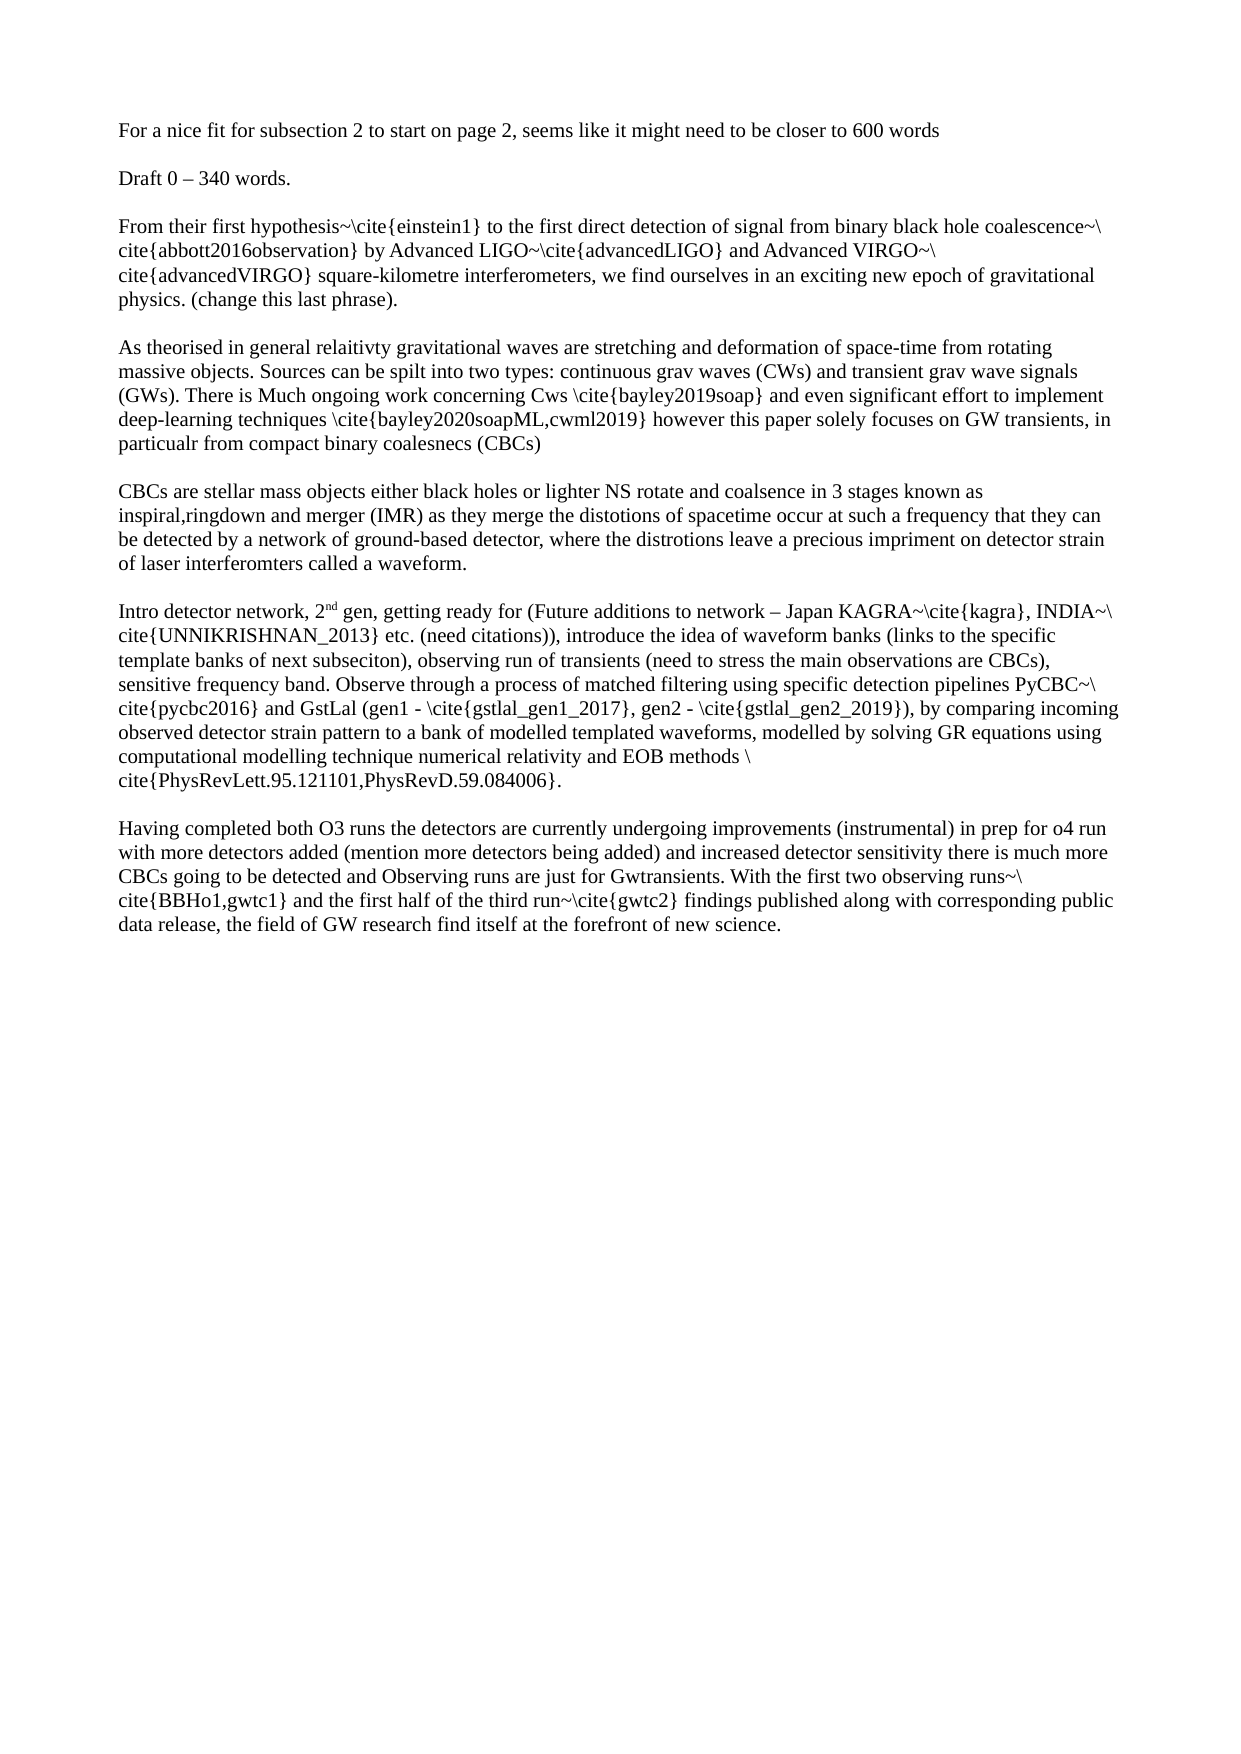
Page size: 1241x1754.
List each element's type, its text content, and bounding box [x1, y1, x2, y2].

text Having completed both O3 runs the detectors are currently undergoing improvements (instrumental) in prep for o4 run with more detectors added (mention more detectors being added) and increased detector sensitivity there is much more CBCs going to be detected and Observing runs are just for Gwtransients. With the first two observing runs~\cite{BBHo1,gwtc1} and the first half of the third run~\cite{gwtc2} findings published along with corresponding public data release, the field of GW research find itself at the forefront of new science. [118, 816, 1122, 936]
text Draft 0 – 340 words. [118, 166, 1122, 190]
text As theorised in general relaitivty gravitational waves are stretching and deformation of space-time from rotating massive objects. Sources can be spilt into two types: continuous grav waves (CWs) and transient grav wave signals (GWs). There is Much ongoing work concerning Cws \cite{bayley2019soap} and even significant effort to implement deep-learning techniques \cite{bayley2020soapML,cwml2019} however this paper solely focuses on GW transients, in particualr from compact binary coalesnecs (CBCs) [118, 335, 1122, 455]
text Intro detector network, 2nd gen, getting ready for (Future additions to network – Japan KAGRA~\cite{kagra}, INDIA~\cite{UNNIKRISHNAN_2013} etc. (need citations)), introduce the idea of waveform banks (links to the specific template banks of next subseciton), observing run of transients (need to stress the main observations are CBCs), sensitive frequency band. Observe through a process of matched filtering using specific detection pipelines PyCBC~\cite{pycbc2016} and GstLal (gen1 - \cite{gstlal_gen1_2017}, gen2 - \cite{gstlal_gen2_2019}), by comparing incoming observed detector strain pattern to a bank of modelled templated waveforms, modelled by solving GR equations using computational modelling technique numerical relativity and EOB methods \cite{PhysRevLett.95.121101,PhysRevD.59.084006}. [118, 599, 1122, 792]
text For a nice fit for subsection 2 to start on page 2, seems like it might need to be closer to 600 words [118, 118, 1122, 142]
text CBCs are stellar mass objects either black holes or lighter NS rotate and coalsence in 3 stages known as inspiral,ringdown and merger (IMR) as they merge the distotions of spacetime occur at such a frequency that they can be detected by a network of ground-based detector, where the distrotions leave a precious impriment on detector strain of laser interferomters called a waveform. [118, 479, 1122, 575]
text From their first hypothesis~\cite{einstein1} to the first direct detection of signal from binary black hole coalescence~\cite{abbott2016observation} by Advanced LIGO~\cite{advancedLIGO} and Advanced VIRGO~\cite{advancedVIRGO} square-kilometre interferometers, we find ourselves in an exciting new epoch of gravitational physics. (change this last phrase). [118, 214, 1122, 311]
